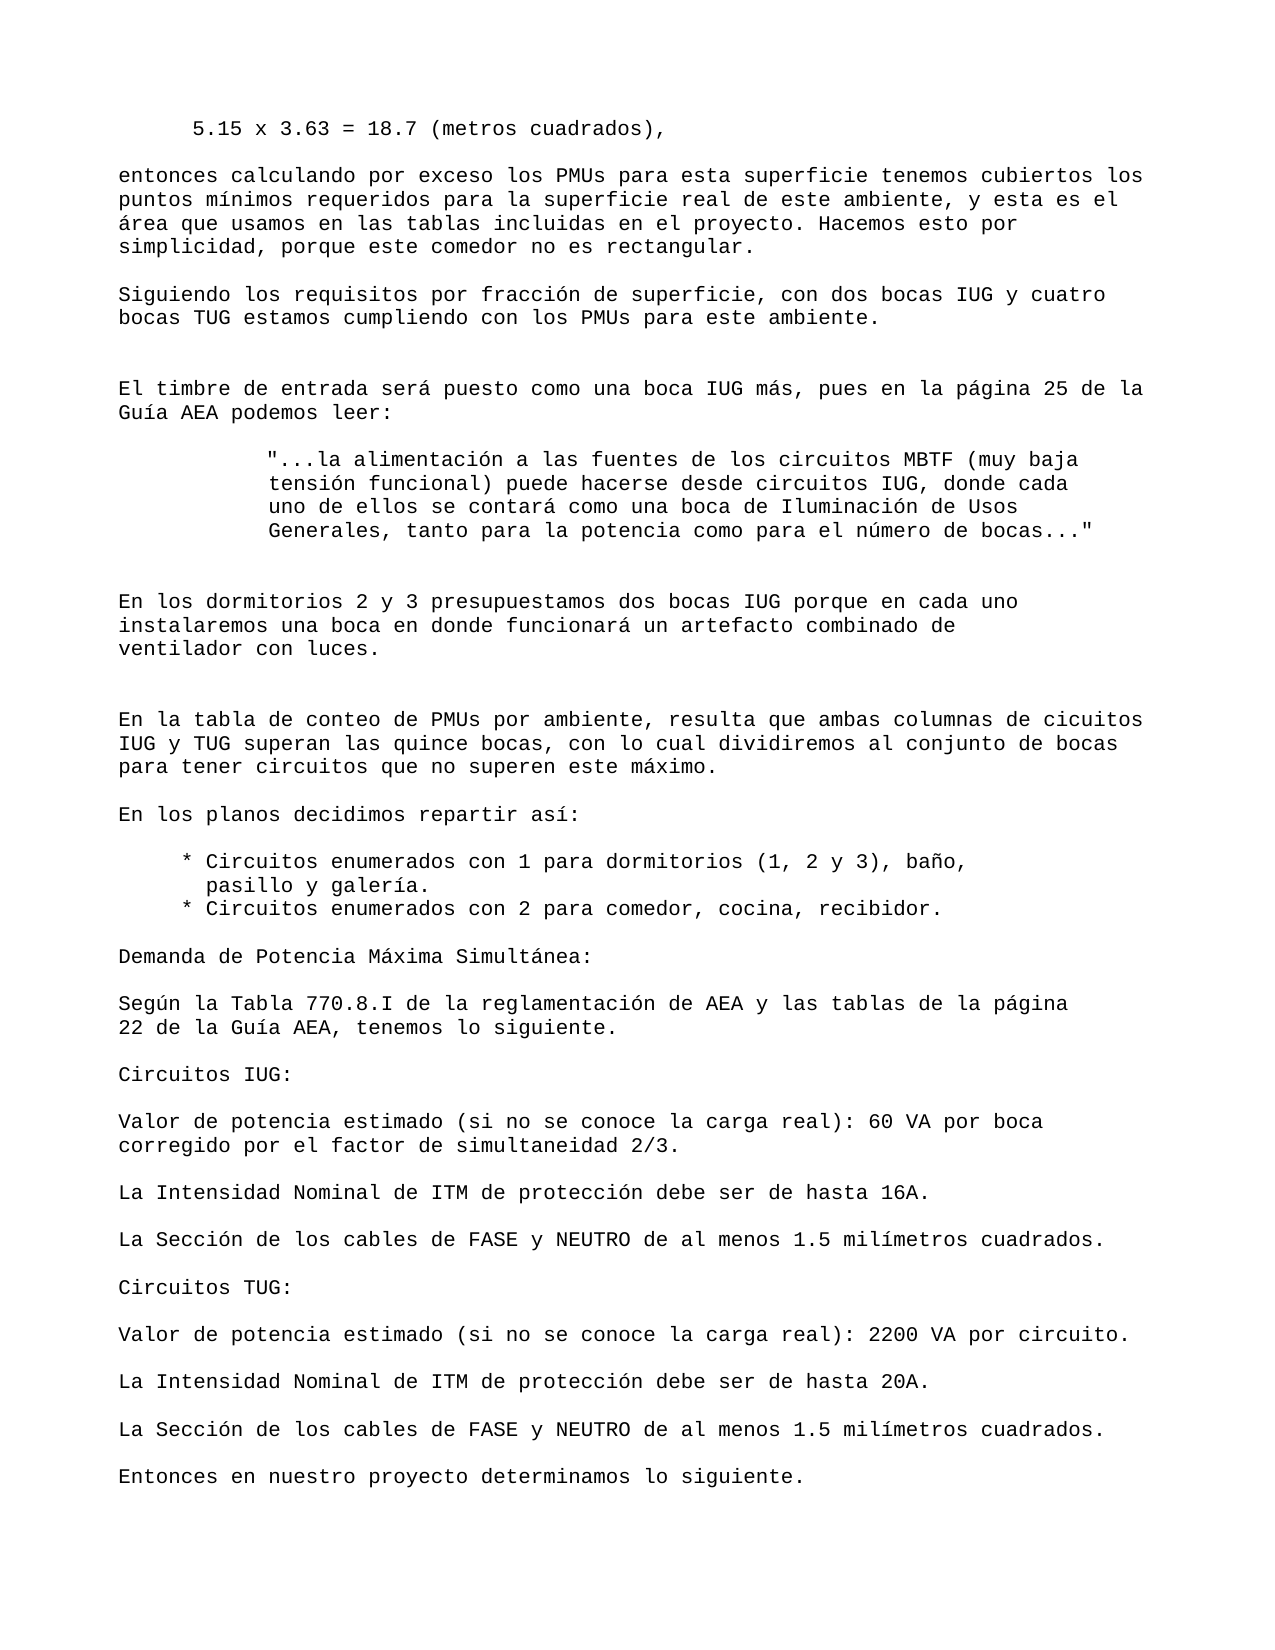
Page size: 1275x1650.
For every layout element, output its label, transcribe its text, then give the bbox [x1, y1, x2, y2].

text Valor de potencia estimado (si no se conoce la carga real): 60 VA por boca [118, 1111, 1157, 1135]
text pasillo y galería. [118, 875, 1157, 898]
text Generales, tanto para la potencia como para el número de bocas..." [118, 520, 1157, 544]
text "...la alimentación a las fuentes de los circuitos MBTF (muy baja [118, 449, 1157, 473]
text * Circuitos enumerados con 1 para dormitorios (1, 2 y 3), baño, [118, 851, 1157, 875]
text En los dormitorios 2 y 3 presupuestamos dos bocas IUG porque en cada uno [118, 591, 1157, 615]
text uno de ellos se contará como una boca de Iluminación de Usos [118, 496, 1157, 520]
text 5.15 x 3.63 = 18.7 (metros cuadrados), [118, 118, 1157, 142]
text 22 de la Guía AEA, tenemos lo siguiente. [118, 1017, 1157, 1040]
text En los planos decidimos repartir así: [118, 804, 1157, 827]
text Entonces en nuestro proyecto determinamos lo siguiente. [118, 1466, 1157, 1489]
text Demanda de Potencia Máxima Simultánea: [118, 946, 1157, 969]
text Siguiendo los requisitos por fracción de superficie, con dos bocas IUG y cuatro bocas TUG estamos cumpliendo con los PMUs para este ambiente. [118, 284, 1157, 331]
text * Circuitos enumerados con 2 para comedor, cocina, recibidor. [118, 898, 1157, 922]
text Según la Tabla 770.8.I de la reglamentación de AEA y las tablas de la página [118, 993, 1157, 1017]
text tensión funcional) puede hacerse desde circuitos IUG, donde cada [118, 473, 1157, 496]
text ventilador con luces. [118, 638, 1157, 662]
text instalaremos una boca en donde funcionará un artefacto combinado de [118, 615, 1157, 638]
text Valor de potencia estimado (si no se conoce la carga real): 2200 VA por circuito. [118, 1324, 1157, 1348]
text La Intensidad Nominal de ITM de protección debe ser de hasta 16A. [118, 1182, 1157, 1206]
text entonces calculando por exceso los PMUs para esta superficie tenemos cubiertos los puntos mínimos requeridos para la superficie real de este ambiente, y esta es el área que usamos en las tablas incluidas en el proyecto. Hacemos esto por simplicidad, porque este comedor no es rectangular. [118, 165, 1157, 260]
text En la tabla de conteo de PMUs por ambiente, resulta que ambas columnas de cicuitos IUG y TUG superan las quince bocas, con lo cual dividiremos al conjunto de bocas para tener circuitos que no superen este máximo. [118, 709, 1157, 780]
text Circuitos IUG: [118, 1064, 1157, 1088]
text La Sección de los cables de FASE y NEUTRO de al menos 1.5 milímetros cuadrados. [118, 1419, 1157, 1442]
text corregido por el factor de simultaneidad 2/3. [118, 1135, 1157, 1158]
text El timbre de entrada será puesto como una boca IUG más, pues en la página 25 de la Guía AEA podemos leer: [118, 378, 1157, 426]
text Circuitos TUG: [118, 1277, 1157, 1300]
text La Sección de los cables de FASE y NEUTRO de al menos 1.5 milímetros cuadrados. [118, 1229, 1157, 1253]
text La Intensidad Nominal de ITM de protección debe ser de hasta 20A. [118, 1371, 1157, 1395]
